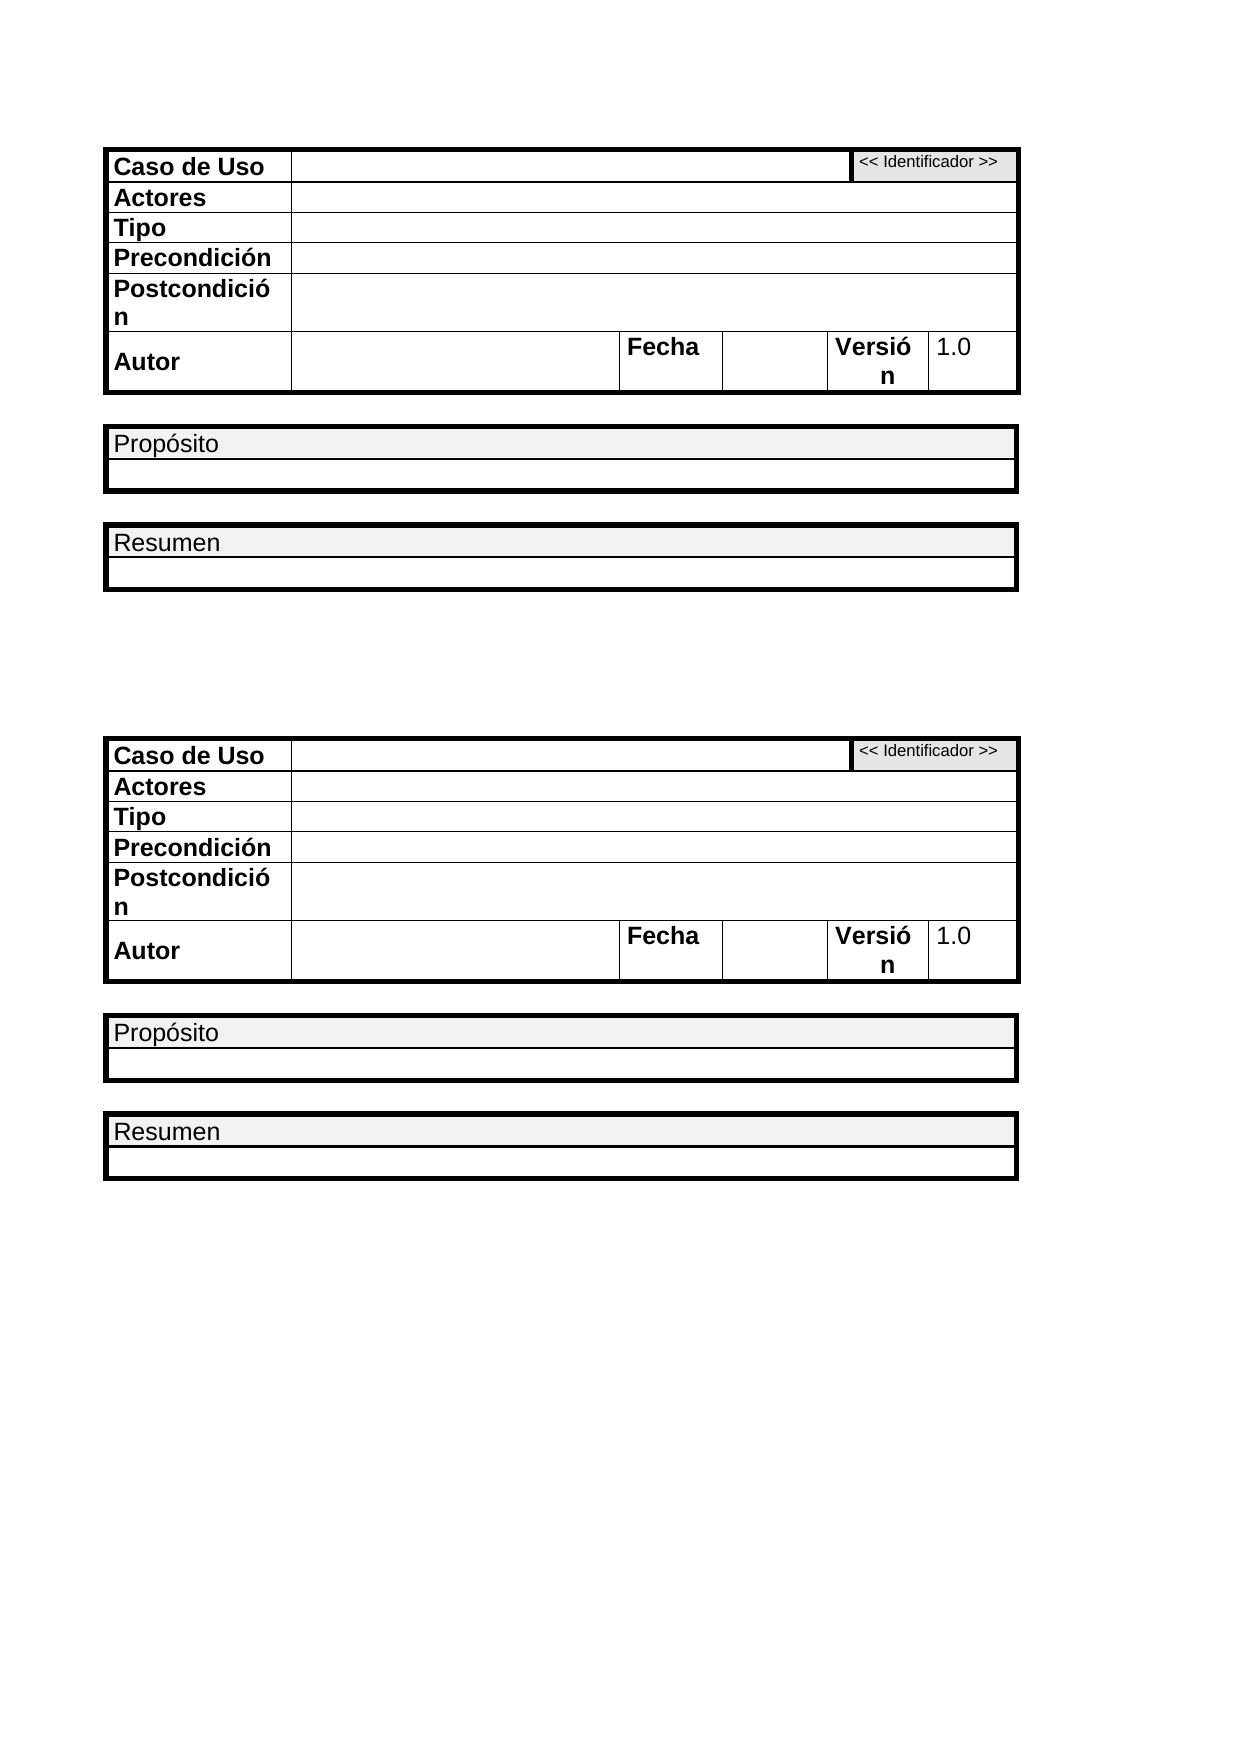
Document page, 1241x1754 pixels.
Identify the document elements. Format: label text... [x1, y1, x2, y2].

table_cell [109, 460, 1014, 488]
table_cell Fecha [620, 332, 722, 389]
table_cell 1.0 [929, 921, 1016, 979]
table_cell Postcondición [109, 863, 291, 920]
table_cell 1.0 [929, 332, 1016, 389]
table_cell [723, 332, 827, 389]
table_header << Identificador >> [854, 741, 1016, 770]
table_cell [292, 863, 1016, 920]
table_cell [292, 213, 1016, 242]
table_cell [109, 1049, 1014, 1077]
table_header Caso de Uso [109, 152, 291, 181]
table_header Propósito [109, 429, 1014, 457]
table_cell Tipo [109, 213, 291, 242]
table_cell Postcondición [109, 274, 291, 331]
table_header Resumen [109, 1117, 1014, 1145]
table_cell [292, 243, 1016, 272]
table_cell [292, 332, 619, 389]
table_header Caso de Uso [109, 741, 291, 770]
table_cell Fecha [620, 921, 722, 979]
table_cell Tipo [109, 802, 291, 831]
table_cell Actores [109, 772, 291, 801]
table_cell [292, 772, 1016, 801]
table_cell Precondición [109, 243, 291, 272]
table_cell Precondición [109, 832, 291, 862]
table_cell Versión [828, 332, 928, 389]
table_header [292, 741, 849, 770]
table_header Propósito [109, 1018, 1014, 1047]
table_header << Identificador >> [854, 152, 1016, 181]
table_cell [109, 558, 1014, 587]
table_cell Versión [828, 921, 928, 979]
table_cell Actores [109, 183, 291, 212]
table_cell [109, 1148, 1014, 1176]
table_cell [723, 921, 827, 979]
table_cell Autor [109, 921, 291, 979]
table_cell [292, 832, 1016, 862]
table_cell [292, 921, 619, 979]
table_header [292, 152, 849, 181]
table_cell [292, 183, 1016, 212]
table_header Resumen [109, 528, 1014, 556]
table_cell [292, 274, 1016, 331]
table_cell [292, 802, 1016, 831]
table_cell Autor [109, 332, 291, 389]
